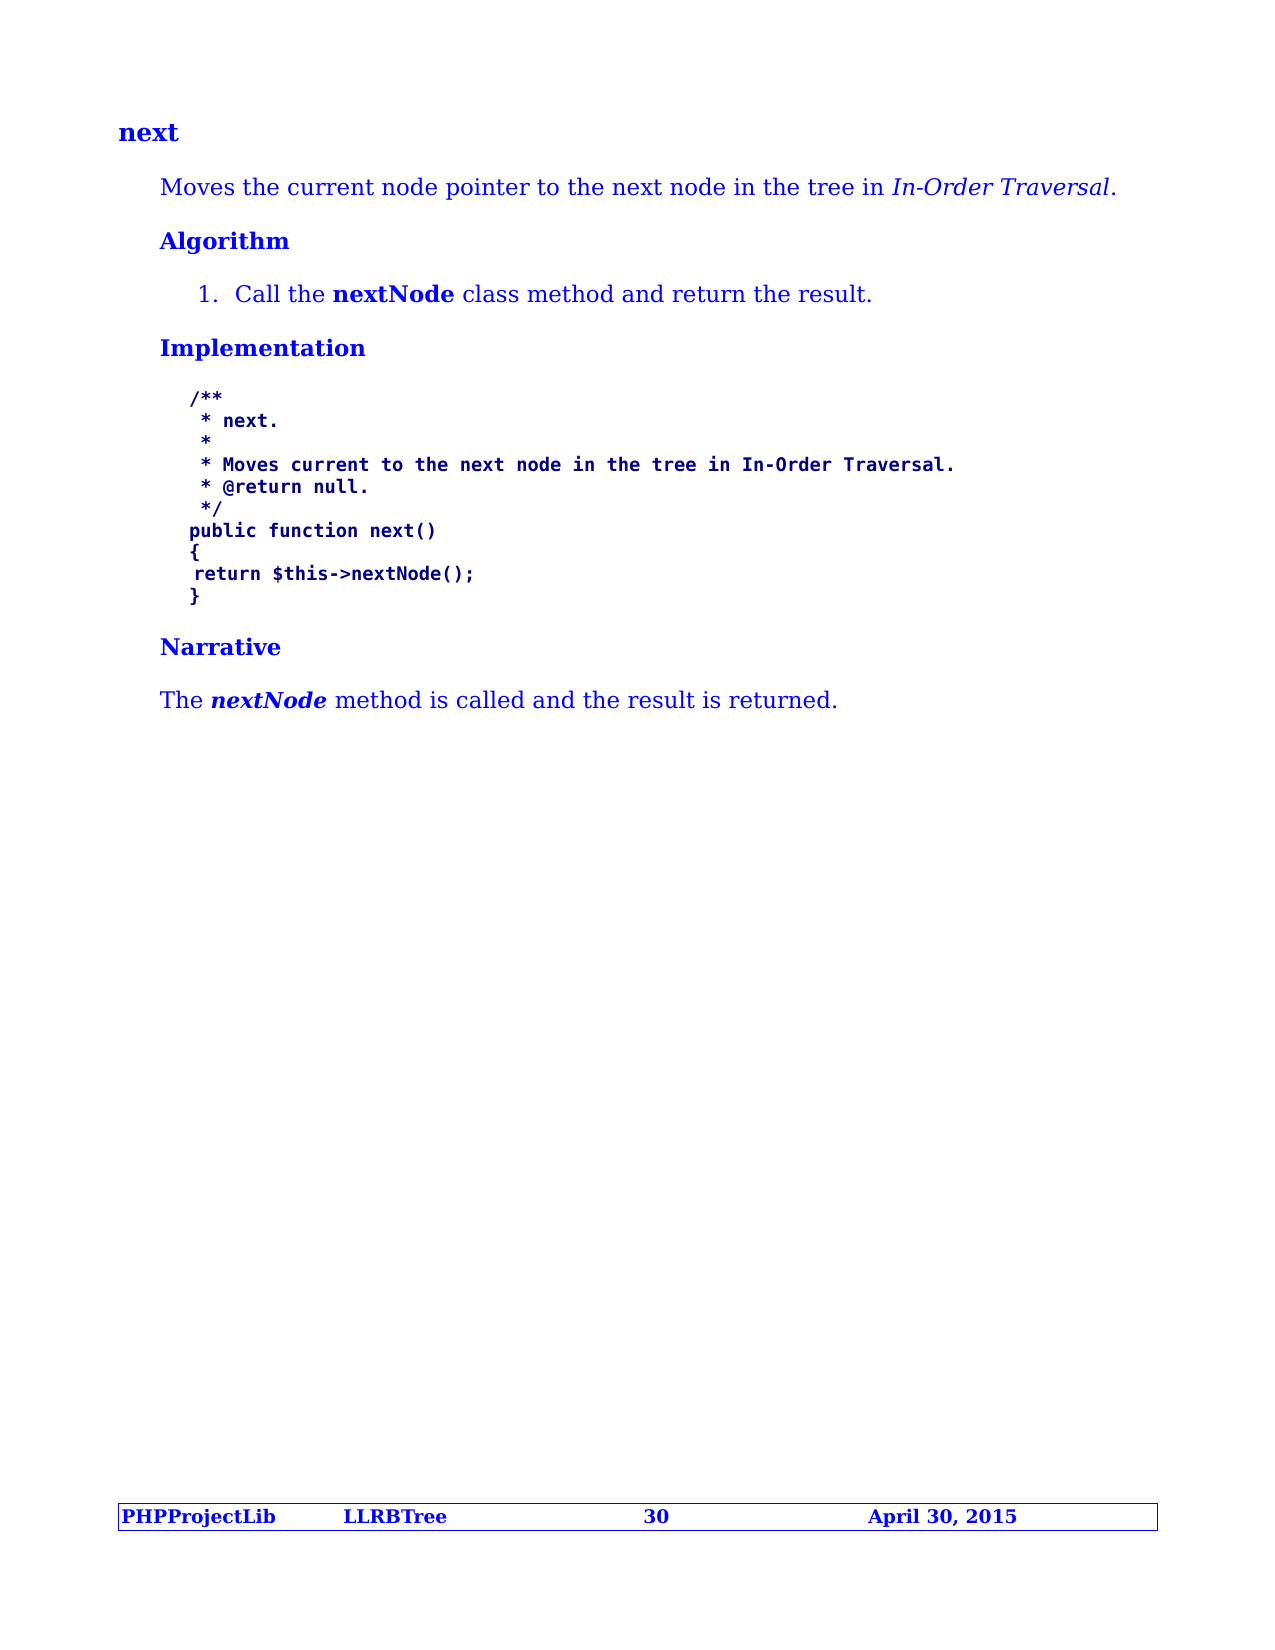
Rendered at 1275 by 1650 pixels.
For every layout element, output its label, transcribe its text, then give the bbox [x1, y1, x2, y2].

list * next. [189, 410, 1157, 432]
title next [118, 118, 1157, 147]
list * @return null. [189, 476, 1157, 498]
list { [189, 542, 1157, 563]
text Moves the current node pointer to the next node in the tree in In-Order Traversal. [159, 174, 1157, 201]
list /** [189, 388, 1157, 410]
text Implementation [159, 335, 1157, 362]
list */ [189, 498, 1157, 520]
text The nextNode method is called and the result is returned. [159, 687, 1157, 714]
list Call the nextNode class method and return the result. [197, 281, 1157, 308]
list public function next() [189, 520, 1157, 542]
list * [189, 432, 1157, 454]
list } [189, 585, 1157, 607]
list return $this->nextNode(); [189, 563, 1157, 585]
text Narrative [159, 634, 1157, 661]
list * Moves current to the next node in the tree in In-Order Traversal. [189, 454, 1157, 476]
text Algorithm [159, 227, 1157, 254]
